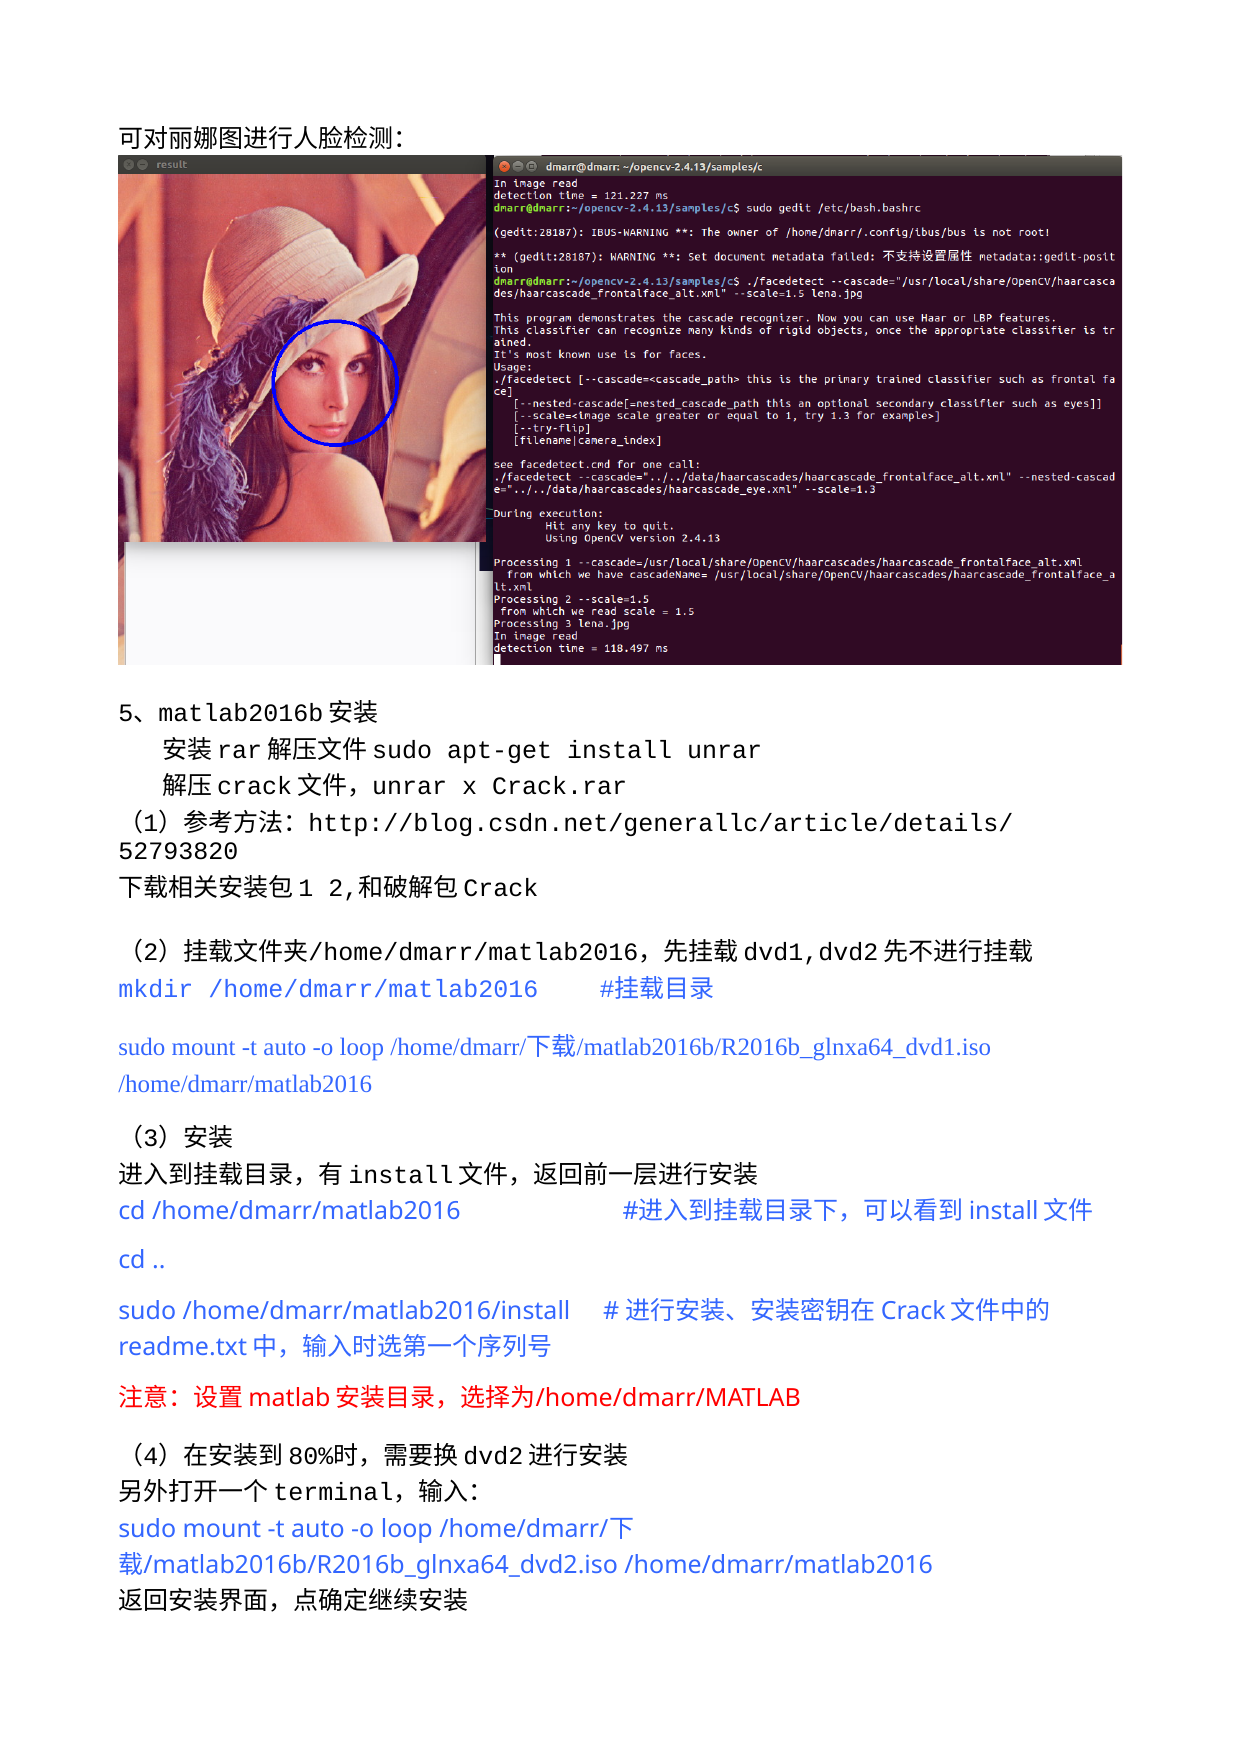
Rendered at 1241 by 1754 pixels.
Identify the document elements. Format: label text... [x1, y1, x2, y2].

text 下载相关安装包1 2,和破解包Crack [118, 867, 1122, 903]
text （4）在安装到80%时，需要换dvd2进行安装 [118, 1435, 1122, 1472]
text cd .. [118, 1241, 1122, 1276]
text （2）挂载文件夹/home/dmarr/matlab2016，先挂载dvd1,dvd2先不进行挂载 [118, 932, 1122, 968]
text mkdir /home/dmarr/matlab2016 #挂载目录 [118, 968, 1122, 1005]
text 注意：设置matlab安装目录，选择为/home/dmarr/MATLAB [118, 1377, 1122, 1413]
text 安装rar解压文件sudo apt-get install unrar [118, 729, 1122, 766]
text 5、matlab2016b安装 [118, 693, 1122, 729]
text sudo /home/dmarr/matlab2016/install # 进行安装、安装密钥在Crack文件中的readme.txt中，输入时选第一个序列号 [118, 1290, 1122, 1363]
text sudo mount -t auto -o loop /home/dmarr/下载/matlab2016b/R2016b_glnxa64_dvd2.iso /home/dmarr/matlab2016 [118, 1508, 1122, 1581]
text 可对丽娜图进行人脸检测： [118, 118, 1122, 154]
text （1）参考方法：http://blog.csdn.net/generallc/article/details/52793820 [118, 802, 1122, 867]
text 解压crack文件，unrar x Crack.rar [118, 766, 1122, 802]
picture [118, 155, 1123, 665]
text 另外打开一个terminal，输入： [118, 1472, 1122, 1508]
text sudo mount -t auto -o loop /home/dmarr/下载/matlab2016b/R2016b_glnxa64_dvd1.iso /home/dmarr/matlab2016 [118, 1027, 1122, 1097]
text 进入到挂载目录，有install文件，返回前一层进行安装 [118, 1154, 1122, 1191]
text 返回安装界面，点确定继续安装 [118, 1581, 1122, 1617]
text cd /home/dmarr/matlab2016 #进入到挂载目录下，可以看到install文件 [118, 1191, 1122, 1227]
text （3）安装 [118, 1118, 1122, 1154]
